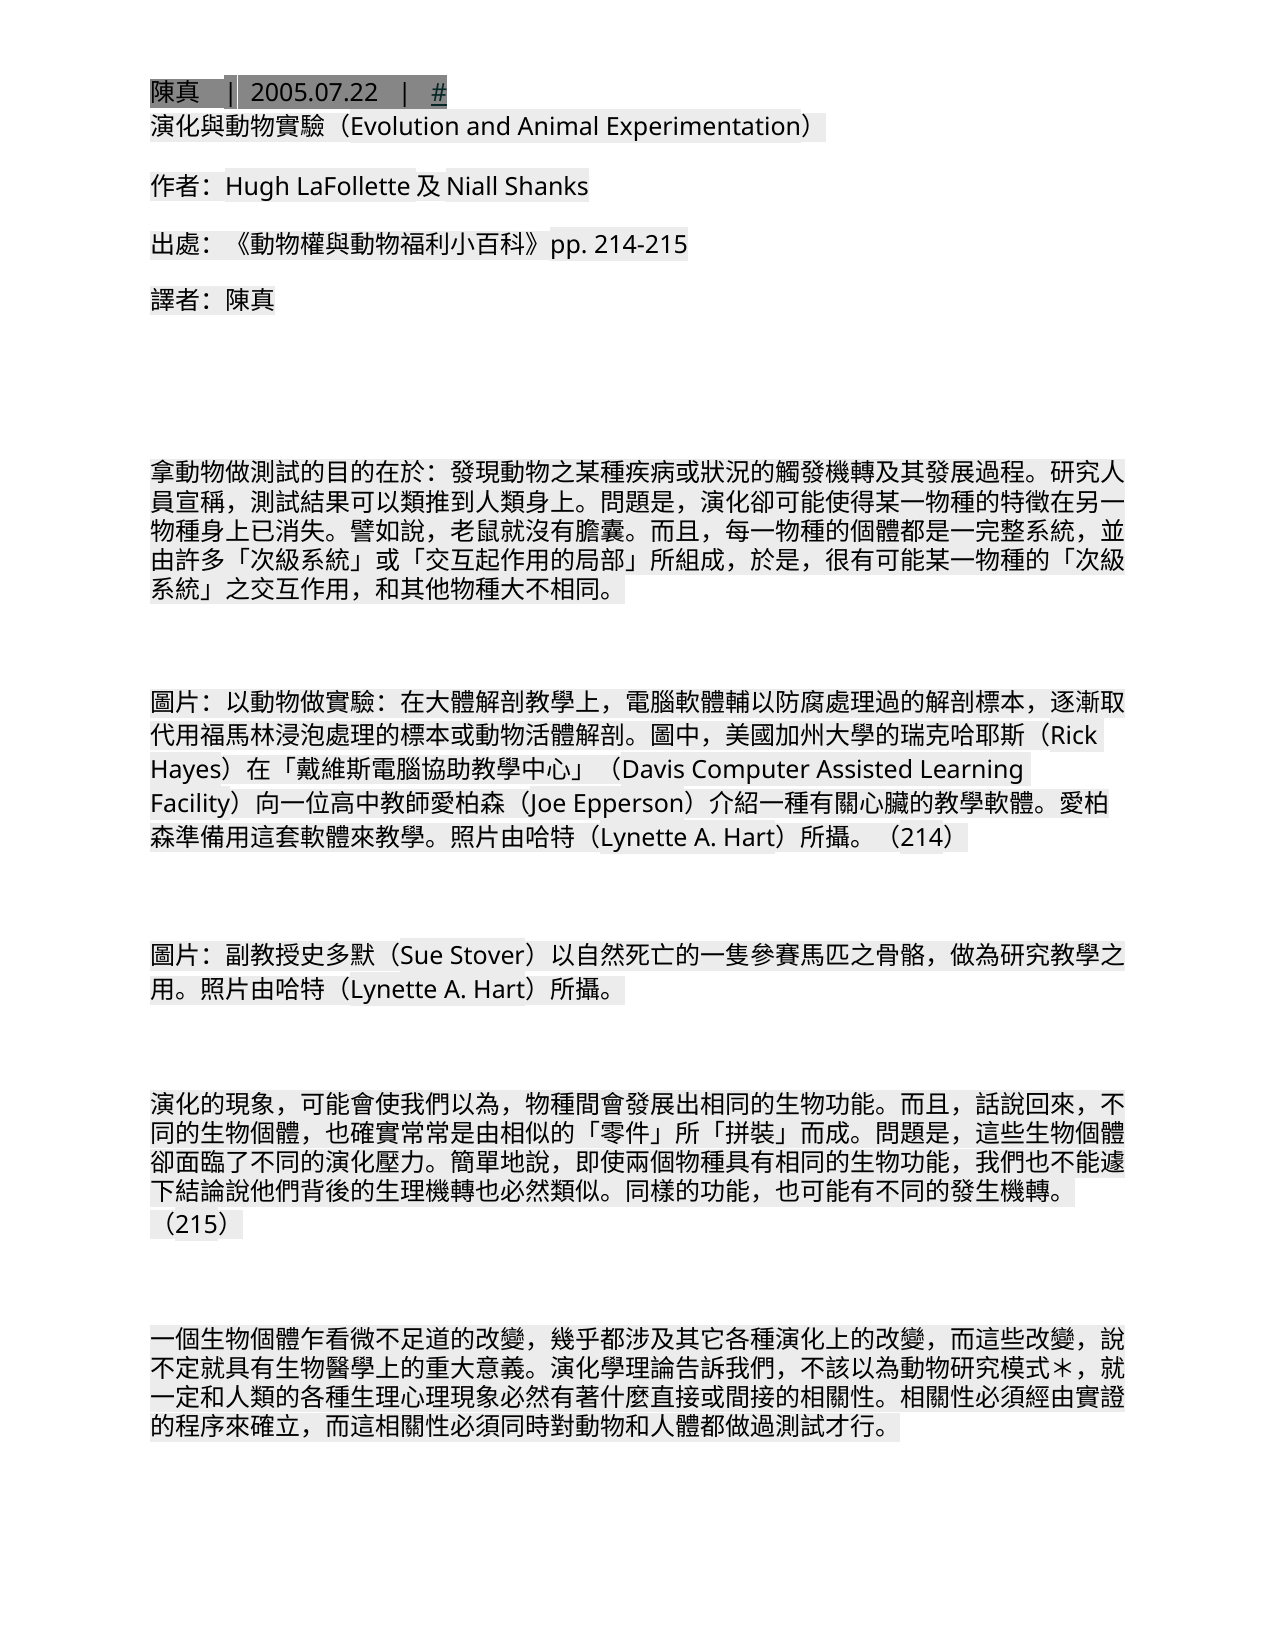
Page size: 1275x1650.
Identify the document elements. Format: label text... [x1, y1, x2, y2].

text 作者：Hugh LaFollette及Niall Shanks [150, 168, 1125, 202]
text 一個生物個體乍看微不足道的改變，幾乎都涉及其它各種演化上的改變，而這些改變，說不定就具有生物醫學上的重大意義。演化學理論告訴我們，不該以為動物研究模式＊，就一定和人類的各種生理心理現象必然有著什麼直接或間接的相關性。相關性必須經由實證的程序來確立，而這相關性必須同時對動物和人體都做過測試才行。 [150, 1325, 1125, 1442]
text 圖片：以動物做實驗：在大體解剖教學上，電腦軟體輔以防腐處理過的解剖標本，逐漸取代用福馬林浸泡處理的標本或動物活體解剖。圖中，美國加州大學的瑞克哈耶斯（Rick Hayes）在「戴維斯電腦協助教學中心」（Davis Computer Assisted Learning Facility）向一位高中教師愛柏森（Joe Epperson）介紹一種有關心臟的教學軟體。愛柏森準備用這套軟體來教學。照片由哈特（Lynette A. Hart）所攝。（214） [150, 688, 1125, 854]
text 出處：《動物權與動物福利小百科》pp. 214-215 [150, 227, 1125, 261]
text 譯者：陳真 [150, 286, 1125, 315]
text 拿動物做測試的目的在於：發現動物之某種疾病或狀況的觸發機轉及其發展過程。研究人員宣稱，測試結果可以類推到人類身上。問題是，演化卻可能使得某一物種的特徵在另一物種身上已消失。譬如說，老鼠就沒有膽囊。而且，每一物種的個體都是一完整系統，並由許多「次級系統」或「交互起作用的局部」所組成，於是，很有可能某一物種的「次級系統」之交互作用，和其他物種大不相同。 [150, 458, 1125, 604]
text 演化的現象，可能會使我們以為，物種間會發展出相同的生物功能。而且，話說回來，不同的生物個體，也確實常常是由相似的「零件」所「拼裝」而成。問題是，這些生物個體卻面臨了不同的演化壓力。簡單地說，即使兩個物種具有相同的生物功能，我們也不能遽下結論說他們背後的生理機轉也必然類似。同樣的功能，也可能有不同的發生機轉。（215） [150, 1090, 1125, 1241]
text 陳真 | 2005.07.22 | # [150, 75, 1125, 109]
text 圖片：副教授史多默（Sue Stover）以自然死亡的一隻參賽馬匹之骨骼，做為研究教學之用。照片由哈特（Lynette A. Hart）所攝。 [150, 938, 1125, 1006]
text 演化與動物實驗（Evolution and Animal Experimentation） [150, 109, 1125, 143]
